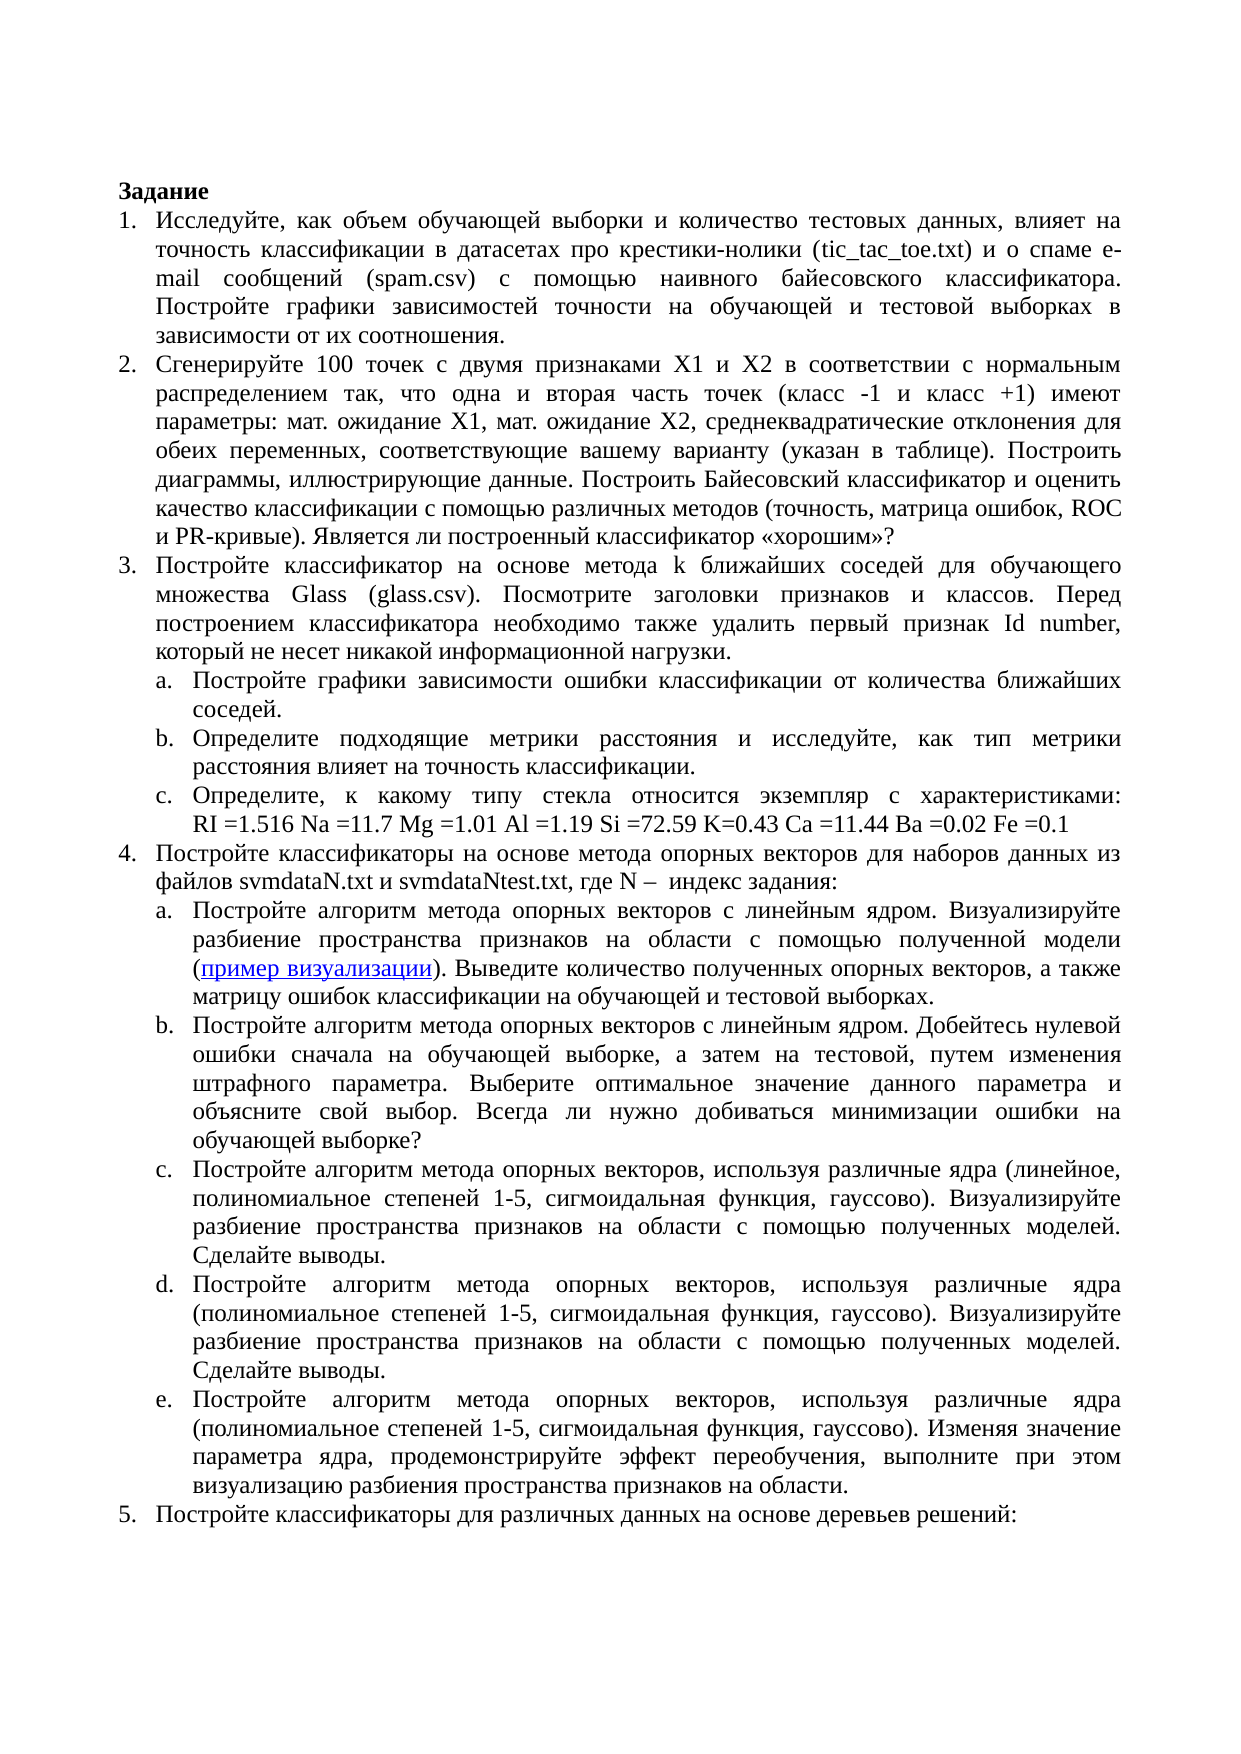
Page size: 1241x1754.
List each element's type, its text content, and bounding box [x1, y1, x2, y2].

list Определите, к какому типу стекла относится экземпляр с характеристиками: RI =1.516 Na =11.7 Mg =1.01 Al =1.19 Si =72.59 K=0.43 Ca =11.44 Ba =0.02 Fe =0.1 [155, 780, 1122, 838]
list Сгенерируйте 100 точек с двумя признаками X1 и X2 в соответствии с нормальным распределением так, что одна и вторая часть точек (класс -1 и класс +1) имеют параметры: мат. ожидание X1, мат. ожидание X2, среднеквадратические отклонения для обеих переменных, соответствующие вашему варианту (указан в таблице). Построить диаграммы, иллюстрирующие данные. Построить Байесовский классификатор и оценить качество классификации с помощью различных методов (точность, матрица ошибок, ROС и PR-кривые). Является ли построенный классификатор «хорошим»? [118, 349, 1122, 550]
list Исследуйте, как объем обучающей выборки и количество тестовых данных, влияет на точность классификации в датасетах про крестики-нолики (tic_tac_toe.txt) и о спаме e-mail сообщений (spam.csv) с помощью наивного байесовского классификатора. Постройте графики зависимостей точности на обучающей и тестовой выборках в зависимости от их соотношения. [118, 205, 1122, 349]
list Постройте алгоритм метода опорных векторов, используя различные ядра (линейное, полиномиальное степеней 1-5, сигмоидальная функция, гауссово). Визуализируйте разбиение пространства признаков на области с помощью полученных моделей. Сделайте выводы. [155, 1154, 1122, 1269]
list Постройте графики зависимости ошибки классификации от количества ближайших соседей. [155, 665, 1122, 723]
list Постройте алгоритм метода опорных векторов, используя различные ядра (полиномиальное степеней 1-5, сигмоидальная функция, гауссово). Изменяя значение параметра ядра, продемонстрируйте эффект переобучения, выполните при этом визуализацию разбиения пространства признаков на области. [155, 1384, 1122, 1499]
list Постройте классификаторы на основе метода опорных векторов для наборов данных из файлов svmdataN.txt и svmdataNtest.txt, где N – индекс задания: [118, 838, 1122, 895]
list Постройте алгоритм метода опорных векторов с линейным ядром. Визуализируйте разбиение пространства признаков на области с помощью полученной модели (пример визуализации). Выведите количество полученных опорных векторов, а также матрицу ошибок классификации на обучающей и тестовой выборках. [155, 895, 1122, 1010]
list Определите подходящие метрики расстояния и исследуйте, как тип метрики расстояния влияет на точность классификации. [155, 723, 1122, 780]
list Постройте классификаторы для различных данных на основе деревьев решений: [118, 1499, 1122, 1528]
text Задание [118, 176, 1122, 205]
list Постройте алгоритм метода опорных векторов с линейным ядром. Добейтесь нулевой ошибки сначала на обучающей выборке, а затем на тестовой, путем изменения штрафного параметра. Выберите оптимальное значение данного параметра и объясните свой выбор. Всегда ли нужно добиваться минимизации ошибки на обучающей выборке? [155, 1010, 1122, 1154]
list Постройте классификатор на основе метода k ближайших соседей для обучающего множества Glass (glass.csv). Посмотрите заголовки признаков и классов. Перед построением классификатора необходимо также удалить первый признак Id number, который не несет никакой информационной нагрузки. [118, 550, 1122, 665]
list Постройте алгоритм метода опорных векторов, используя различные ядра (полиномиальное степеней 1-5, сигмоидальная функция, гауссово). Визуализируйте разбиение пространства признаков на области с помощью полученных моделей. Сделайте выводы. [155, 1269, 1122, 1384]
